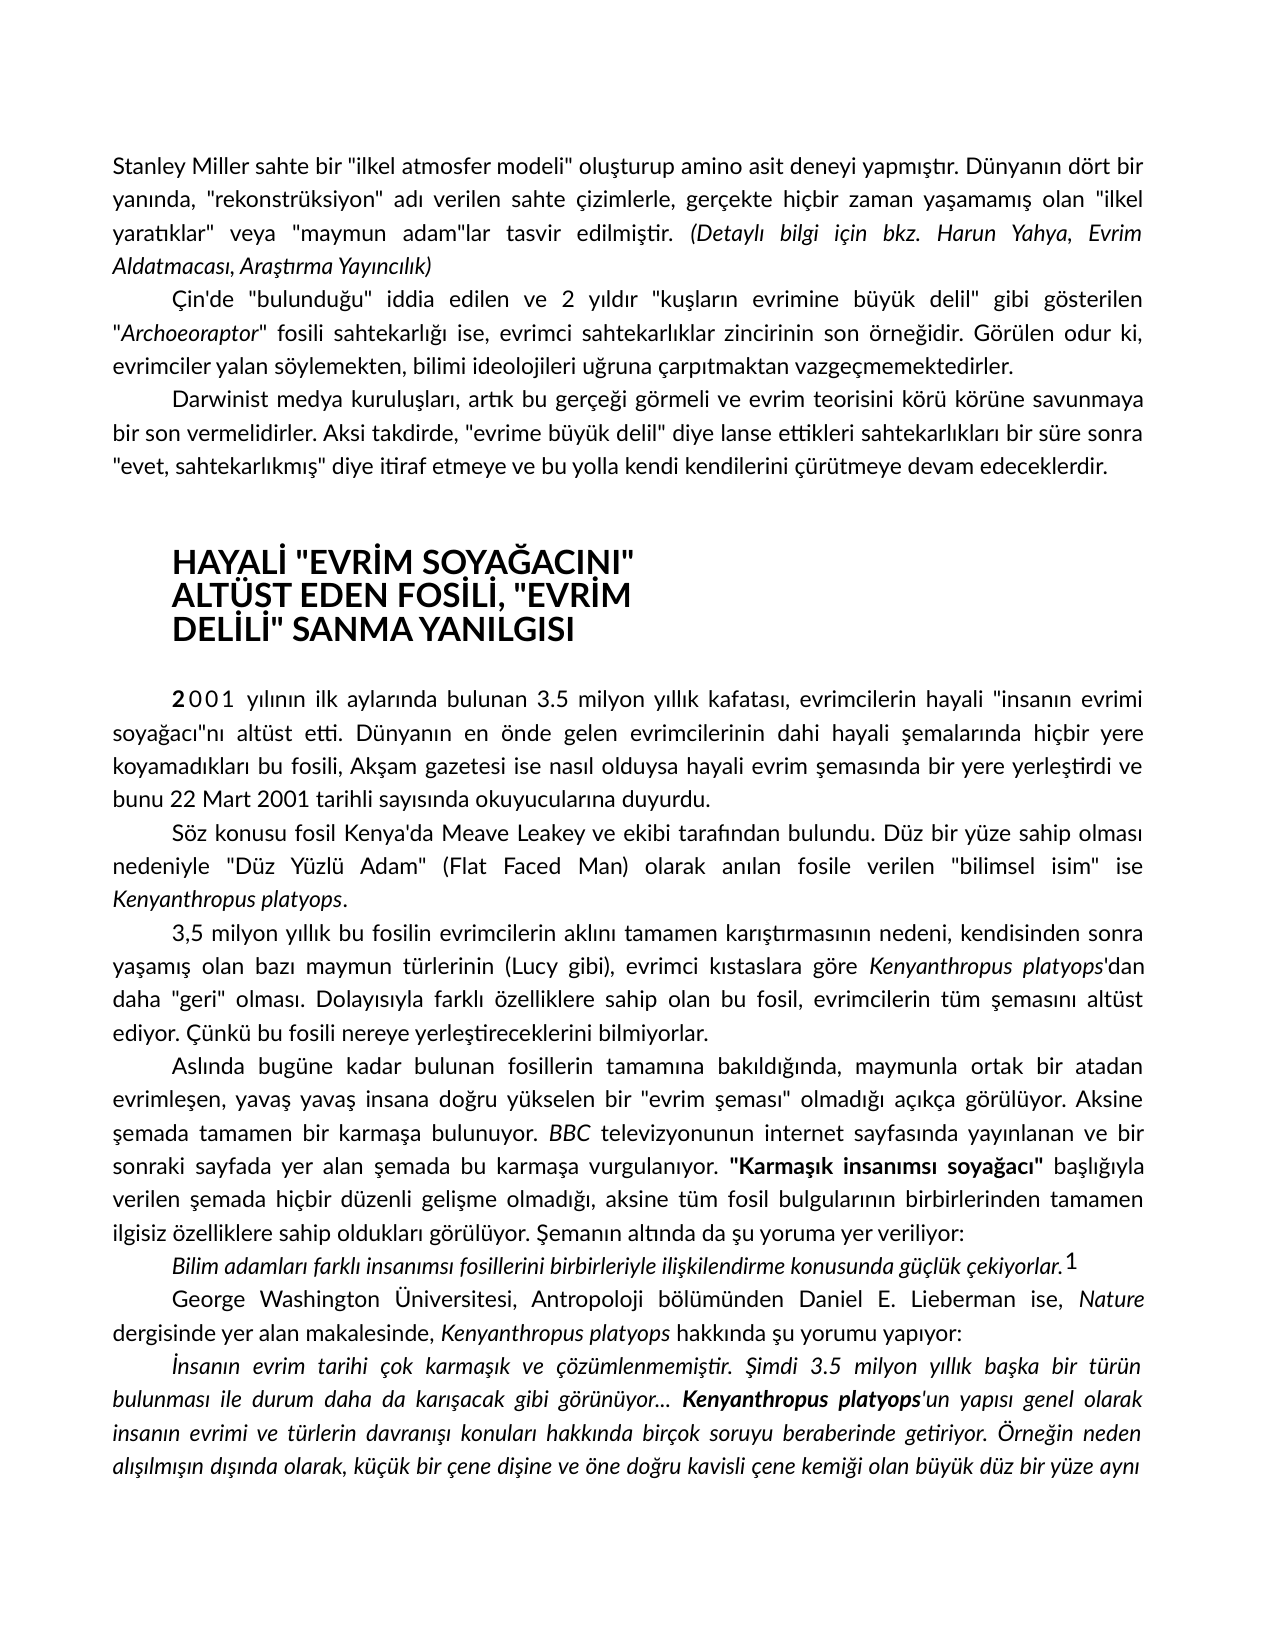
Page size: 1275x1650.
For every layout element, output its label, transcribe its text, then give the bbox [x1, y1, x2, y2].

text Bilim adamları farklı insanımsı fosillerini birbirleriyle ilişkilendirme konusunda güçlük çekiyorlar.1 [112, 1248, 1145, 1281]
text ALTÜST EDEN FOSİLİ, "EVRİM [112, 581, 1145, 614]
text Darwinist medya kuruluşları, artık bu gerçeği görmeli ve evrim teorisini körü körüne savunmaya bir son vermelidirler. Aksi takdirde, "evrime büyük delil" diye lanse ettikleri sahtekarlıkları bir süre sonra "evet, sahtekarlıkmış" diye itiraf etmeye ve bu yolla kendi kendilerini çürütmeye devam edeceklerdir. [112, 381, 1145, 481]
text DELİLİ" SANMA YANILGISI [112, 614, 1145, 648]
text Stanley Miller sahte bir "ilkel atmosfer modeli" oluşturup amino asit deneyi yapmıştır. Dünyanın dört bir yanında, "rekonstrüksiyon" adı verilen sahte çizimlerle, gerçekte hiçbir zaman yaşamamış olan "ilkel yaratıklar" veya "maymun adam"lar tasvir edilmiştir. (Detaylı bilgi için bkz. Harun Yahya, Evrim Aldatmacası, Araştırma Yayıncılık) [112, 148, 1145, 281]
text George Washington Üniversitesi, Antropoloji bölümünden Daniel E. Lieberman ise, Nature dergisinde yer alan makalesinde, Kenyanthropus platyops hakkında şu yorumu yapıyor: [112, 1281, 1145, 1348]
text Söz konusu fosil Kenya'da Meave Leakey ve ekibi tarafından bulundu. Düz bir yüze sahip olması nedeniyle "Düz Yüzlü Adam" (Flat Faced Man) olarak anılan fosile verilen "bilimsel isim" ise Kenyanthropus platyops. [112, 814, 1145, 914]
text HAYALİ "EVRİM SOYAĞACINI" [112, 548, 1145, 581]
text Aslında bugüne kadar bulunan fosillerin tamamına bakıldığında, maymunla ortak bir atadan evrimleşen, yavaş yavaş insana doğru yükselen bir "evrim şeması" olmadığı açıkça görülüyor. Aksine şemada tamamen bir karmaşa bulunuyor. BBC televizyonunun internet sayfasında yayınlanan ve bir sonraki sayfada yer alan şemada bu karmaşa vurgulanıyor. "Karmaşık insanımsı soyağacı" başlığıyla verilen şemada hiçbir düzenli gelişme olmadığı, aksine tüm fosil bulgularının birbirlerinden tamamen ilgisiz özelliklere sahip oldukları görülüyor. Şemanın altında da şu yoruma yer veriliyor: [112, 1048, 1145, 1248]
text 3,5 milyon yıllık bu fosilin evrimcilerin aklını tamamen karıştırmasının nedeni, kendisinden sonra yaşamış olan bazı maymun türlerinin (Lucy gibi), evrimci kıstaslara göre Kenyanthropus platyops'dan daha "geri" olması. Dolayısıyla farklı özelliklere sahip olan bu fosil, evrimcilerin tüm şemasını altüst ediyor. Çünkü bu fosili nereye yerleştireceklerini bilmiyorlar. [112, 914, 1145, 1048]
text Çin'de "bulunduğu" iddia edilen ve 2 yıldır "kuşların evrimine büyük delil" gibi gösterilen "Archoeoraptor" fosili sahtekarlığı ise, evrimci sahtekarlıklar zincirinin son örneğidir. Görülen odur ki, evrimciler yalan söylemekten, bilimi ideolojileri uğruna çarpıtmaktan vazgeçmemektedirler. [112, 281, 1145, 381]
text İnsanın evrim tarihi çok karmaşık ve çözümlenmemiştir. Şimdi 3.5 milyon yıllık başka bir türün bulunması ile durum daha da karışacak gibi görünüyor... Kenyanthropus platyops'un yapısı genel olarak insanın evrimi ve türlerin davranışı konuları hakkında birçok soruyu beraberinde getiriyor. Örneğin neden alışılmışın dışında olarak, küçük bir çene dişine ve öne doğru kavisli çene kemiği olan büyük düz bir yüze aynı [112, 1348, 1145, 1481]
text 2001 yılının ilk aylarında bulunan 3.5 milyon yıllık kafatası, evrimcilerin hayali "insanın evrimi soyağacı"nı altüst etti. Dünyanın en önde gelen evrimcilerinin dahi hayali şemalarında hiçbir yere koyamadıkları bu fosili, Akşam gazetesi ise nasıl olduysa hayali evrim şemasında bir yere yerleştirdi ve bunu 22 Mart 2001 tarihli sayısında okuyucularına duyurdu. [112, 681, 1145, 814]
